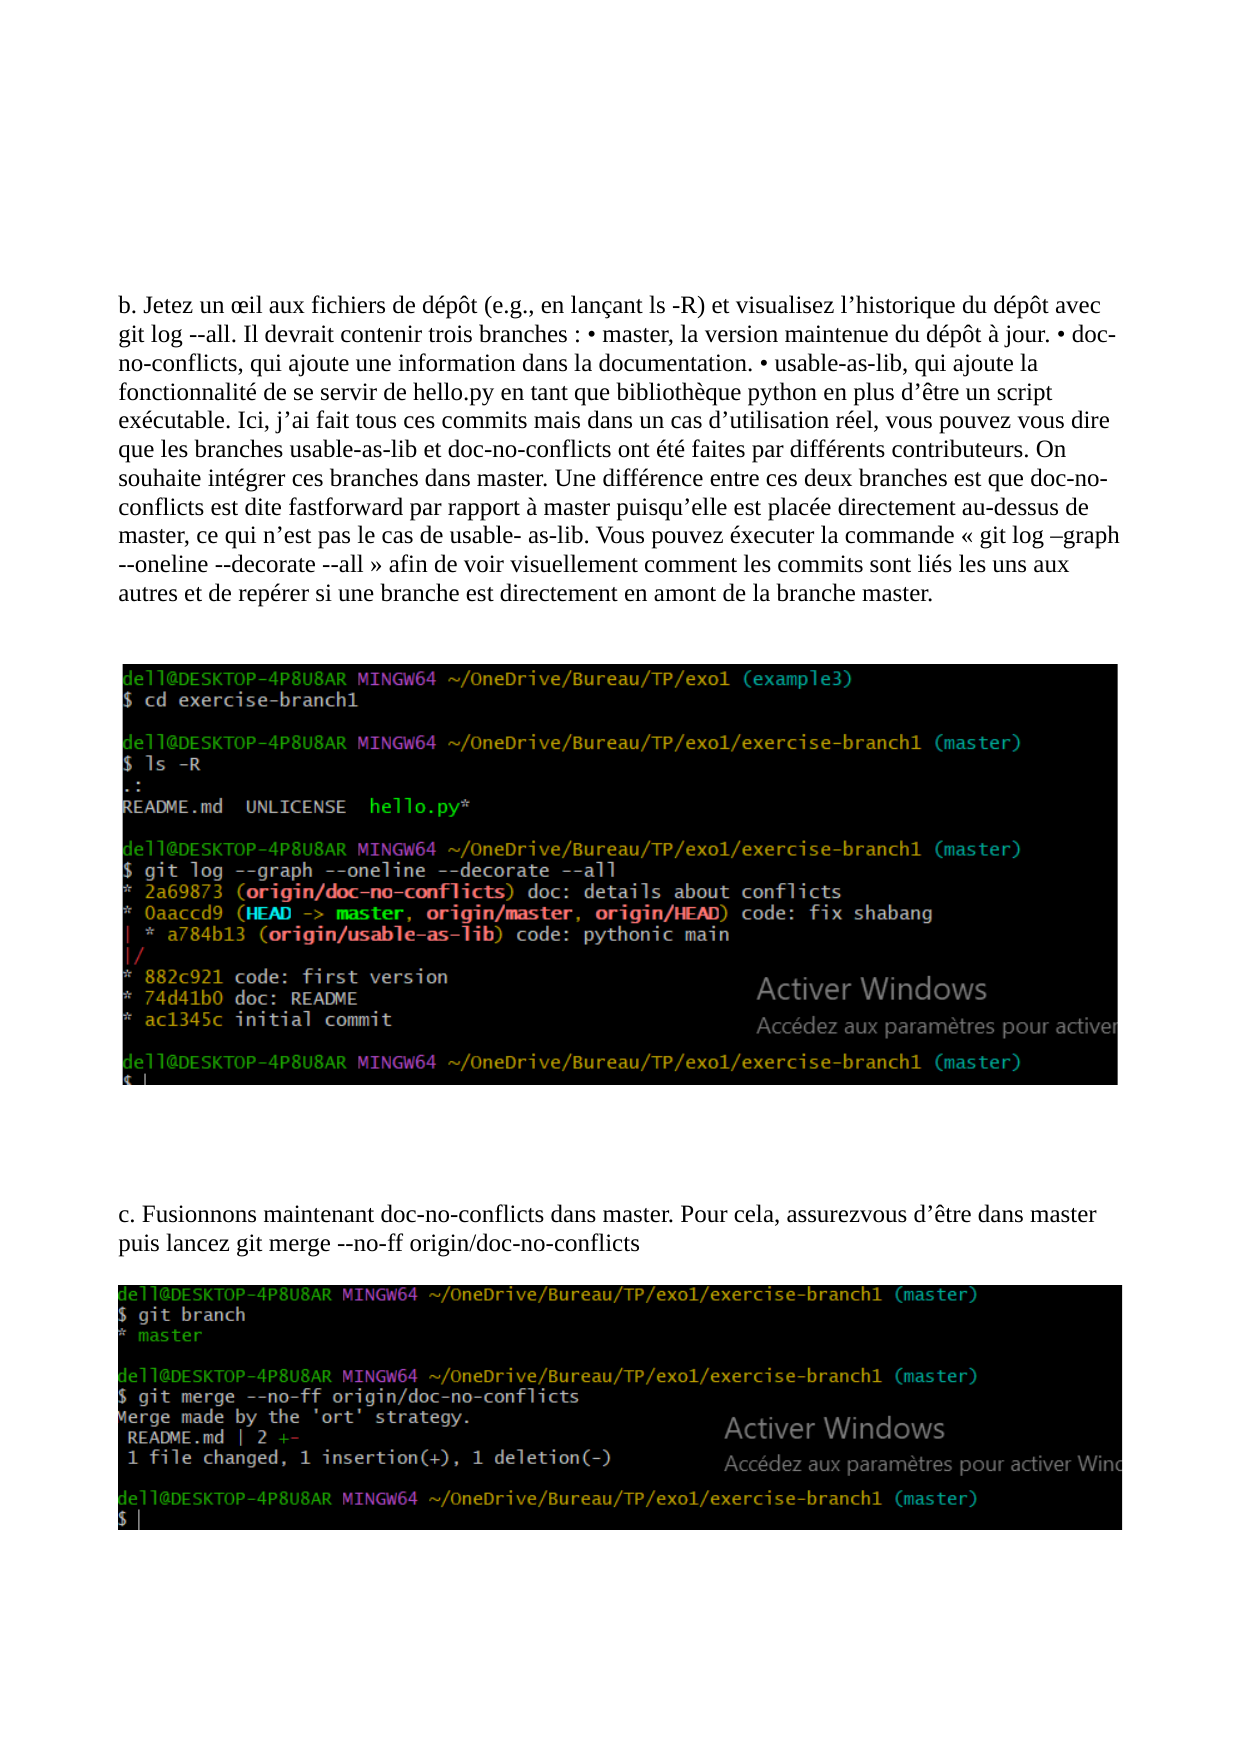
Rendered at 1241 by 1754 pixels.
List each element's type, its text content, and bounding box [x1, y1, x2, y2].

text c. Fusionnons maintenant doc-no-conflicts dans master. Pour cela, assurezvous d’être dans master puis lancez git merge --no-ff origin/doc-no-conflicts [118, 1199, 1122, 1257]
picture [118, 1285, 1123, 1530]
picture [122, 664, 1118, 1085]
text b. Jetez un œil aux fichiers de dépôt (e.g., en lançant ls -R) et visualisez l’historique du dépôt avec git log --all. Il devrait contenir trois branches : • master, la version maintenue du dépôt à jour. • doc-no-conflicts, qui ajoute une information dans la documentation. • usable-as-lib, qui ajoute la fonctionnalité de se servir de hello.py en tant que bibliothèque python en plus d’être un script exécutable. Ici, j’ai fait tous ces commits mais dans un cas d’utilisation réel, vous pouvez vous dire que les branches usable-as-lib et doc-no-conflicts ont été faites par différents contributeurs. On souhaite intégrer ces branches dans master. Une différence entre ces deux branches est que doc-no-conflicts est dite fastforward par rapport à master puisqu’elle est placée directement au-dessus de master, ce qui n’est pas le cas de usable- as-lib. Vous pouvez éxecuter la commande « git log –graph --oneline --decorate --all » afin de voir visuellement comment les commits sont liés les uns aux autres et de repérer si une branche est directement en amont de la branche master. [118, 291, 1122, 607]
